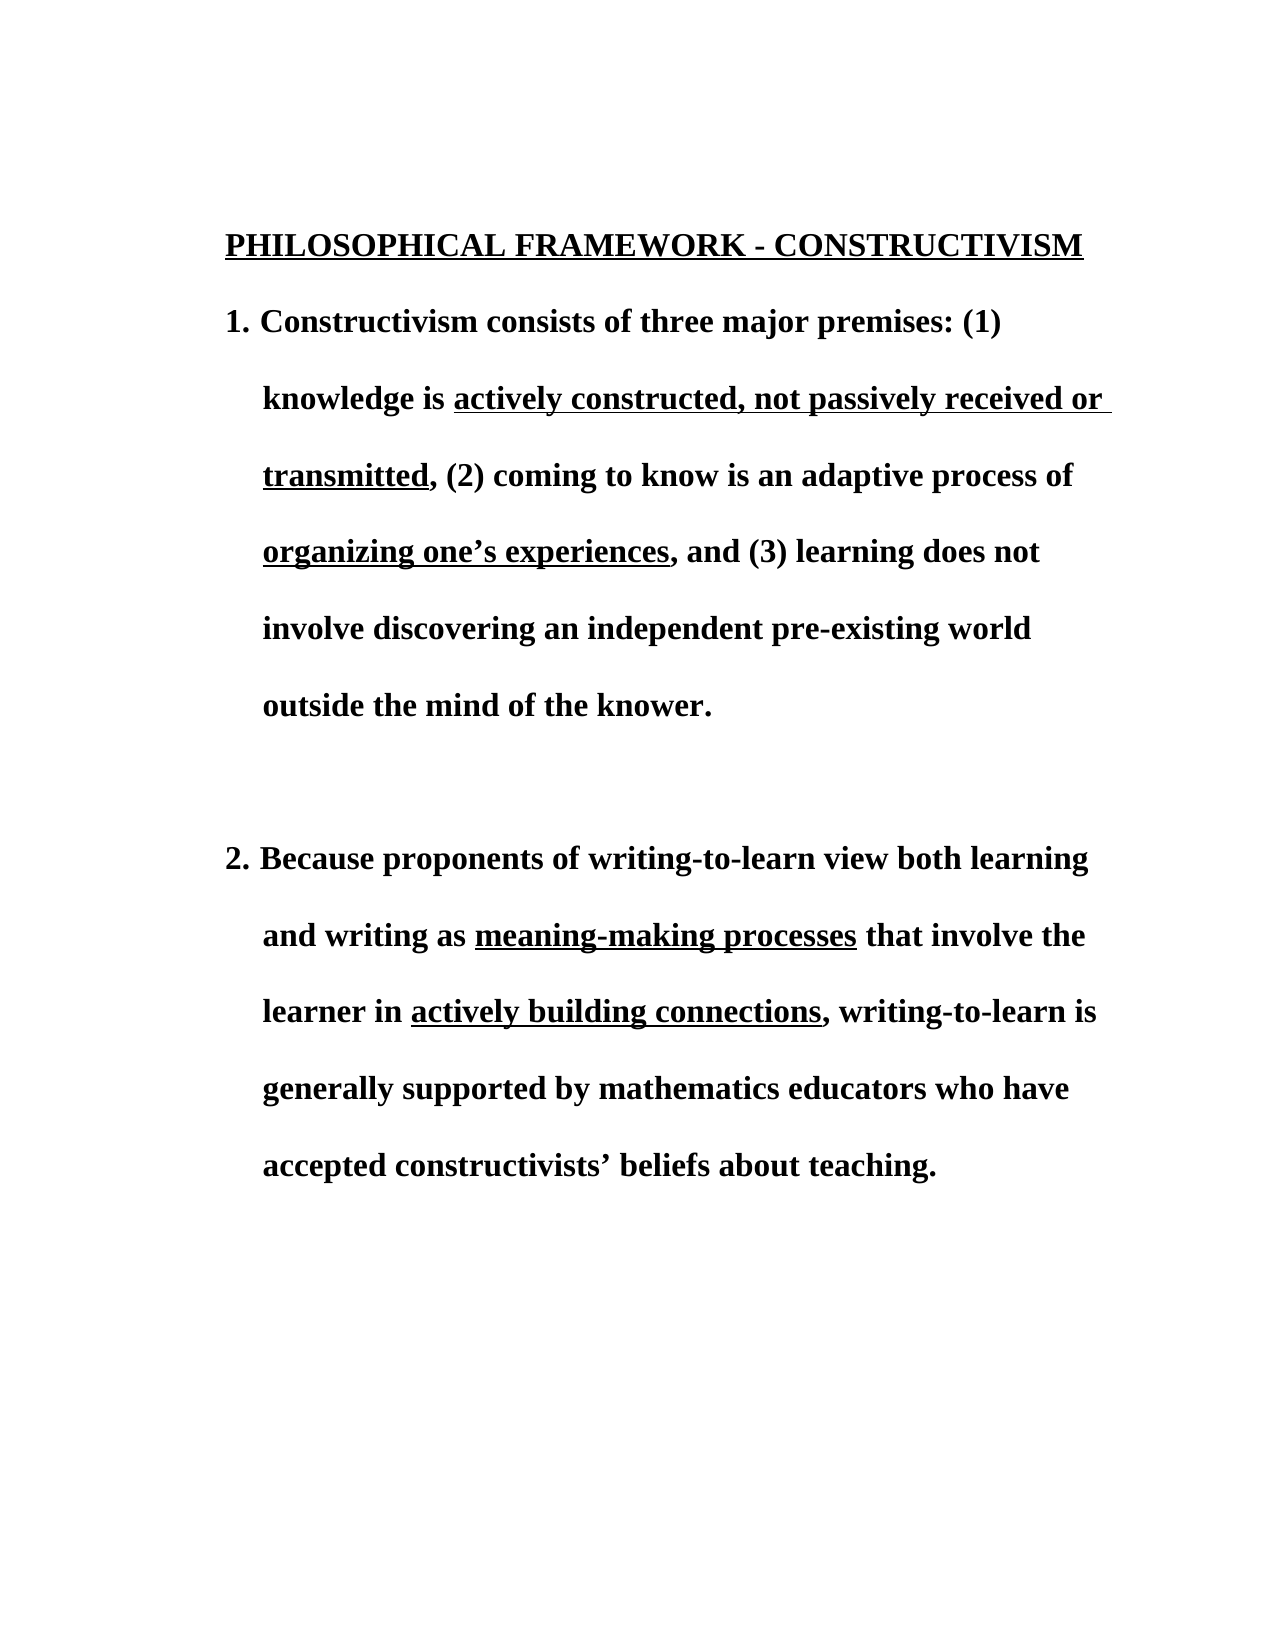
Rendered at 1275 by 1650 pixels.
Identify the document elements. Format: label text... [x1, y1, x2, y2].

text PHILOSOPHICAL FRAMEWORK - CONSTRUCTIVISM [225, 225, 1125, 263]
list Constructivism consists of three major premises: (1) knowledge is actively constructed, not passively received or transmitted, (2) coming to know is an adaptive process of organizing one’s experiences, and (3) learning does not involve discovering an independent pre-existing world outside the mind of the knower. [225, 302, 1125, 723]
list Because proponents of writing-to-learn view both learning and writing as meaning-making processes that involve the learner in actively building connections, writing-to-learn is generally supported by mathematics educators who have accepted constructivists’ beliefs about teaching. [225, 838, 1125, 1183]
